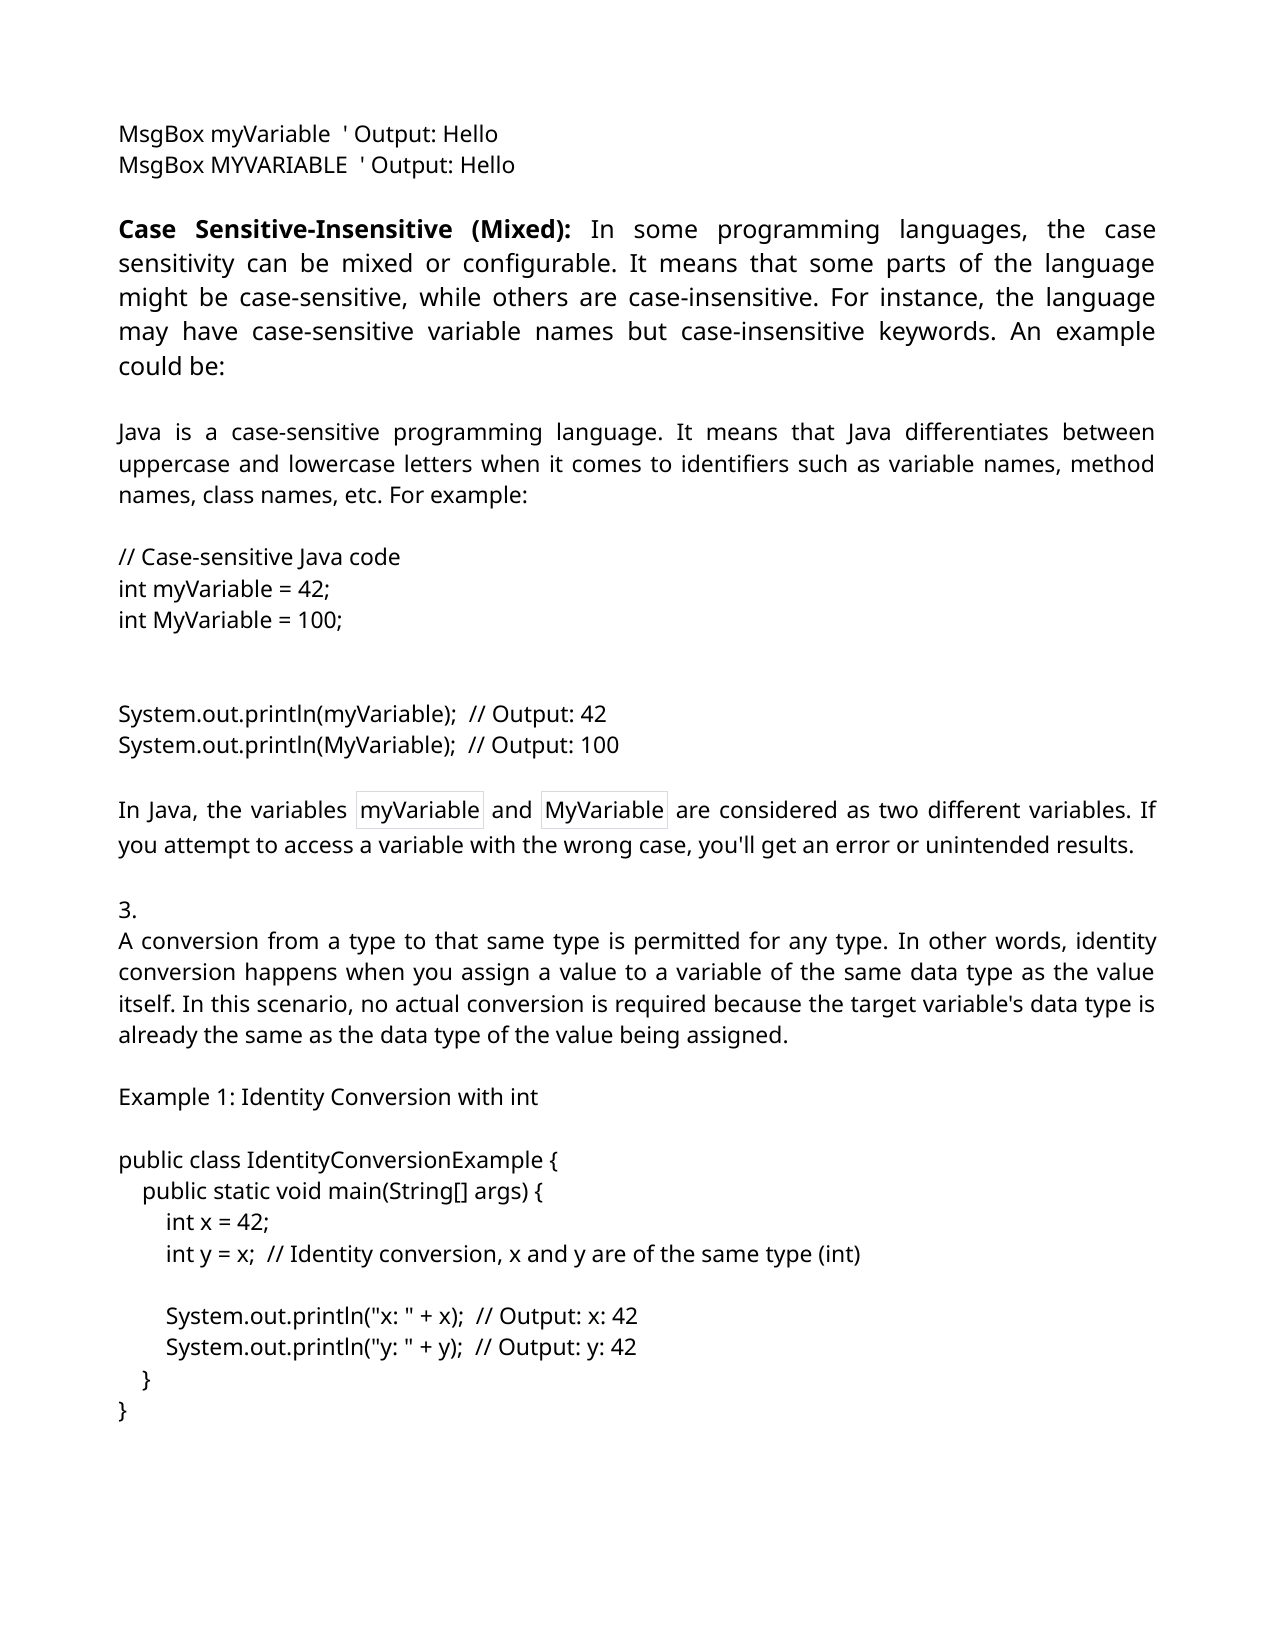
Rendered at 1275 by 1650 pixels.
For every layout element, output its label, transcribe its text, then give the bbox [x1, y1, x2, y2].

text int y = x; // Identity conversion, x and y are of the same type (int) [118, 1238, 1157, 1269]
text A conversion from a type to that same type is permitted for any type. In other words, identity conversion happens when you assign a value to a variable of the same data type as the value itself. In this scenario, no actual conversion is required because the target variable's data type is already the same as the data type of the value being assigned. [118, 925, 1157, 1050]
text System.out.println("x: " + x); // Output: x: 42 [118, 1300, 1157, 1331]
text System.out.println("y: " + y); // Output: y: 42 [118, 1331, 1157, 1363]
text MsgBox myVariable ' Output: Hello [118, 118, 1157, 149]
text } [118, 1394, 1157, 1425]
text System.out.println(myVariable); // Output: 42 [118, 697, 1157, 729]
text MsgBox MYVARIABLE ' Output: Hello [118, 149, 1157, 181]
text Example 1: Identity Conversion with int [118, 1081, 1157, 1113]
text 3. [118, 894, 1157, 925]
text } [118, 1363, 1157, 1394]
text int myVariable = 42; [118, 572, 1157, 604]
text int x = 42; [118, 1206, 1157, 1238]
text Java is a case-sensitive programming language. It means that Java differentiates between uppercase and lowercase letters when it comes to identifiers such as variable names, method names, class names, etc. For example: [118, 416, 1157, 510]
text System.out.println(MyVariable); // Output: 100 [118, 729, 1157, 760]
text int MyVariable = 100; [118, 604, 1157, 635]
text // Case-sensitive Java code [118, 541, 1157, 572]
text In Java, the variables myVariable and MyVariable are considered as two different variables. If you attempt to access a variable with the wrong case, you'll get an error or unintended results. [118, 791, 1157, 860]
text public static void main(String[] args) { [118, 1175, 1157, 1206]
text public class IdentityConversionExample { [118, 1144, 1157, 1175]
text Case Sensitive-Insensitive (Mixed): In some programming languages, the case sensitivity can be mixed or configurable. It means that some parts of the language might be case-sensitive, while others are case-insensitive. For instance, the language may have case-sensitive variable names but case-insensitive keywords. An example could be: [118, 212, 1157, 382]
